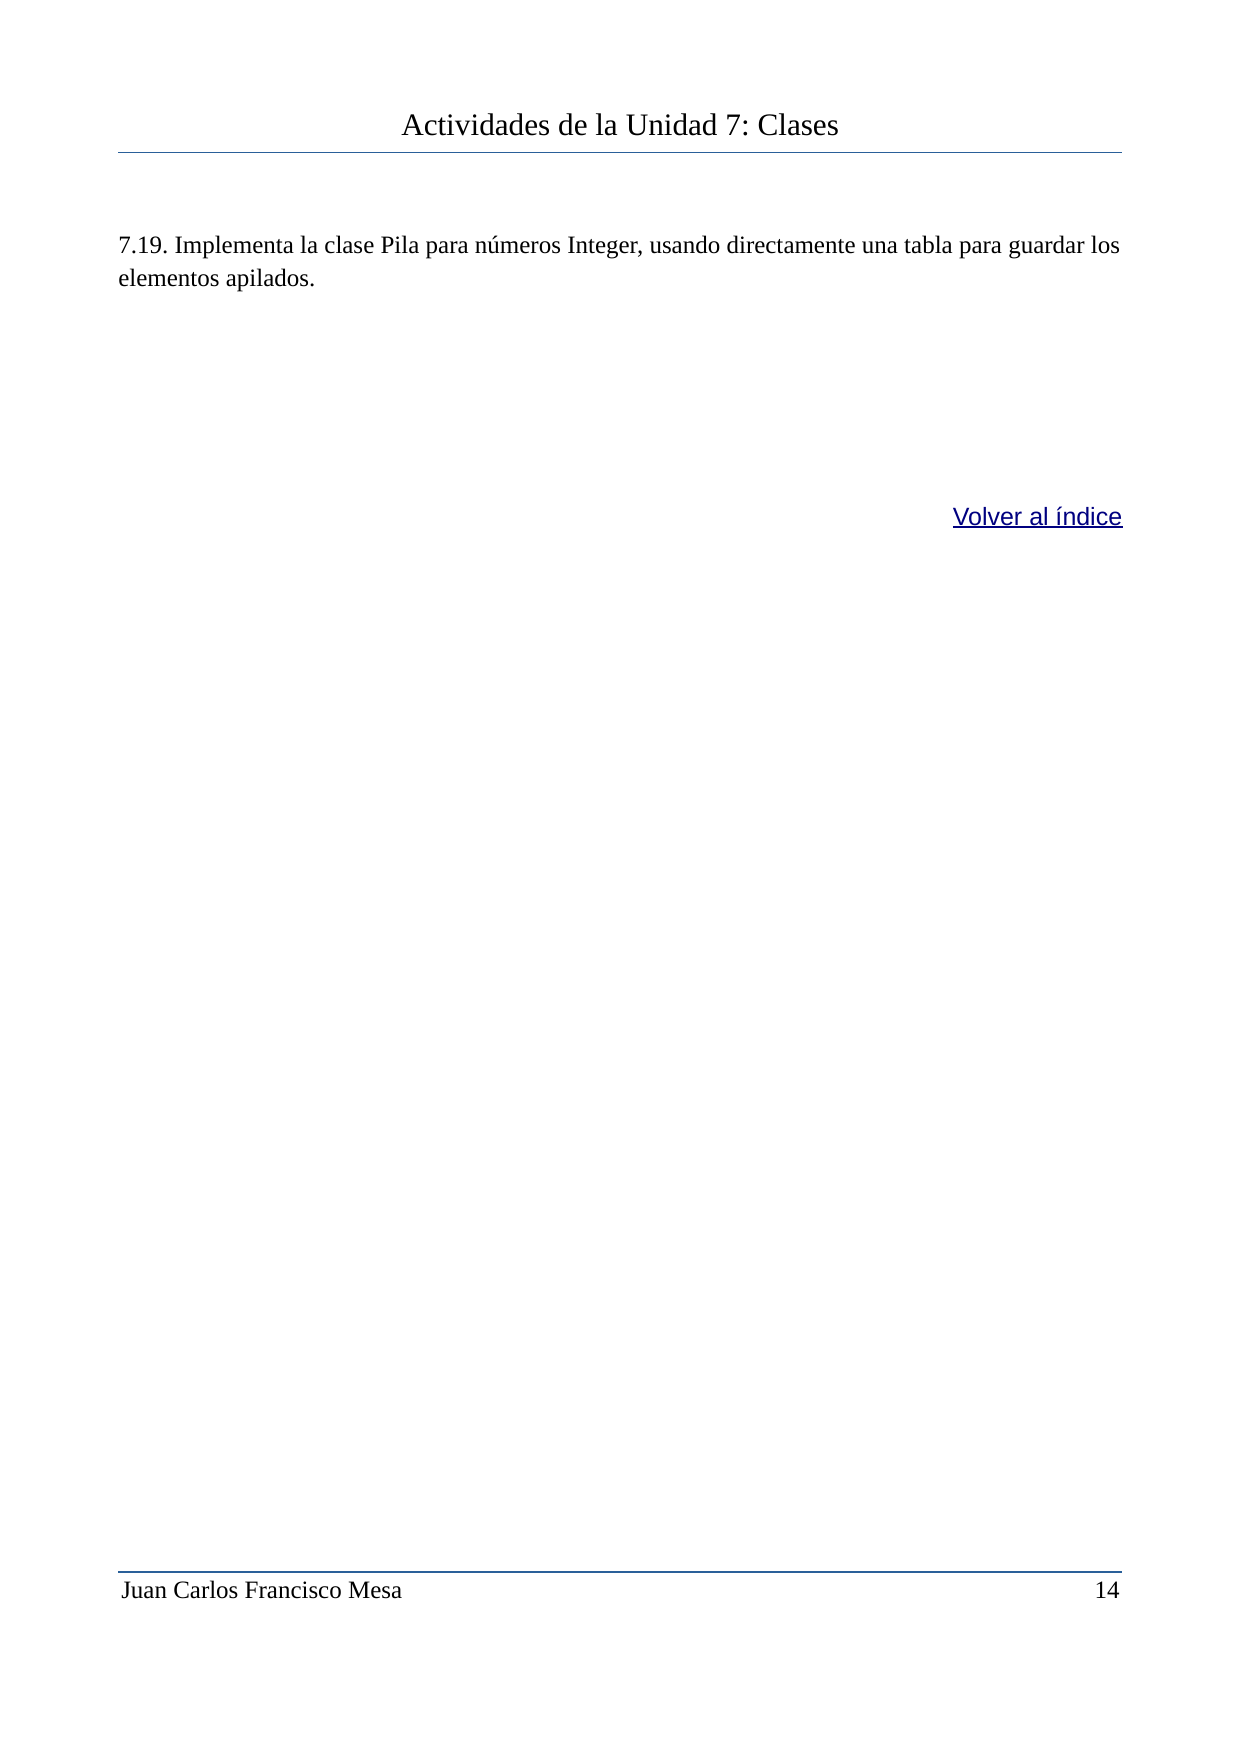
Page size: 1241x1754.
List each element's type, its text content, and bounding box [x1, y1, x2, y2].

text Volver al índice [118, 501, 1122, 530]
text 7.19. Implementa la clase Pila para números Integer, usando directamente una tabla para guardar los elementos apilados. [118, 230, 1122, 292]
